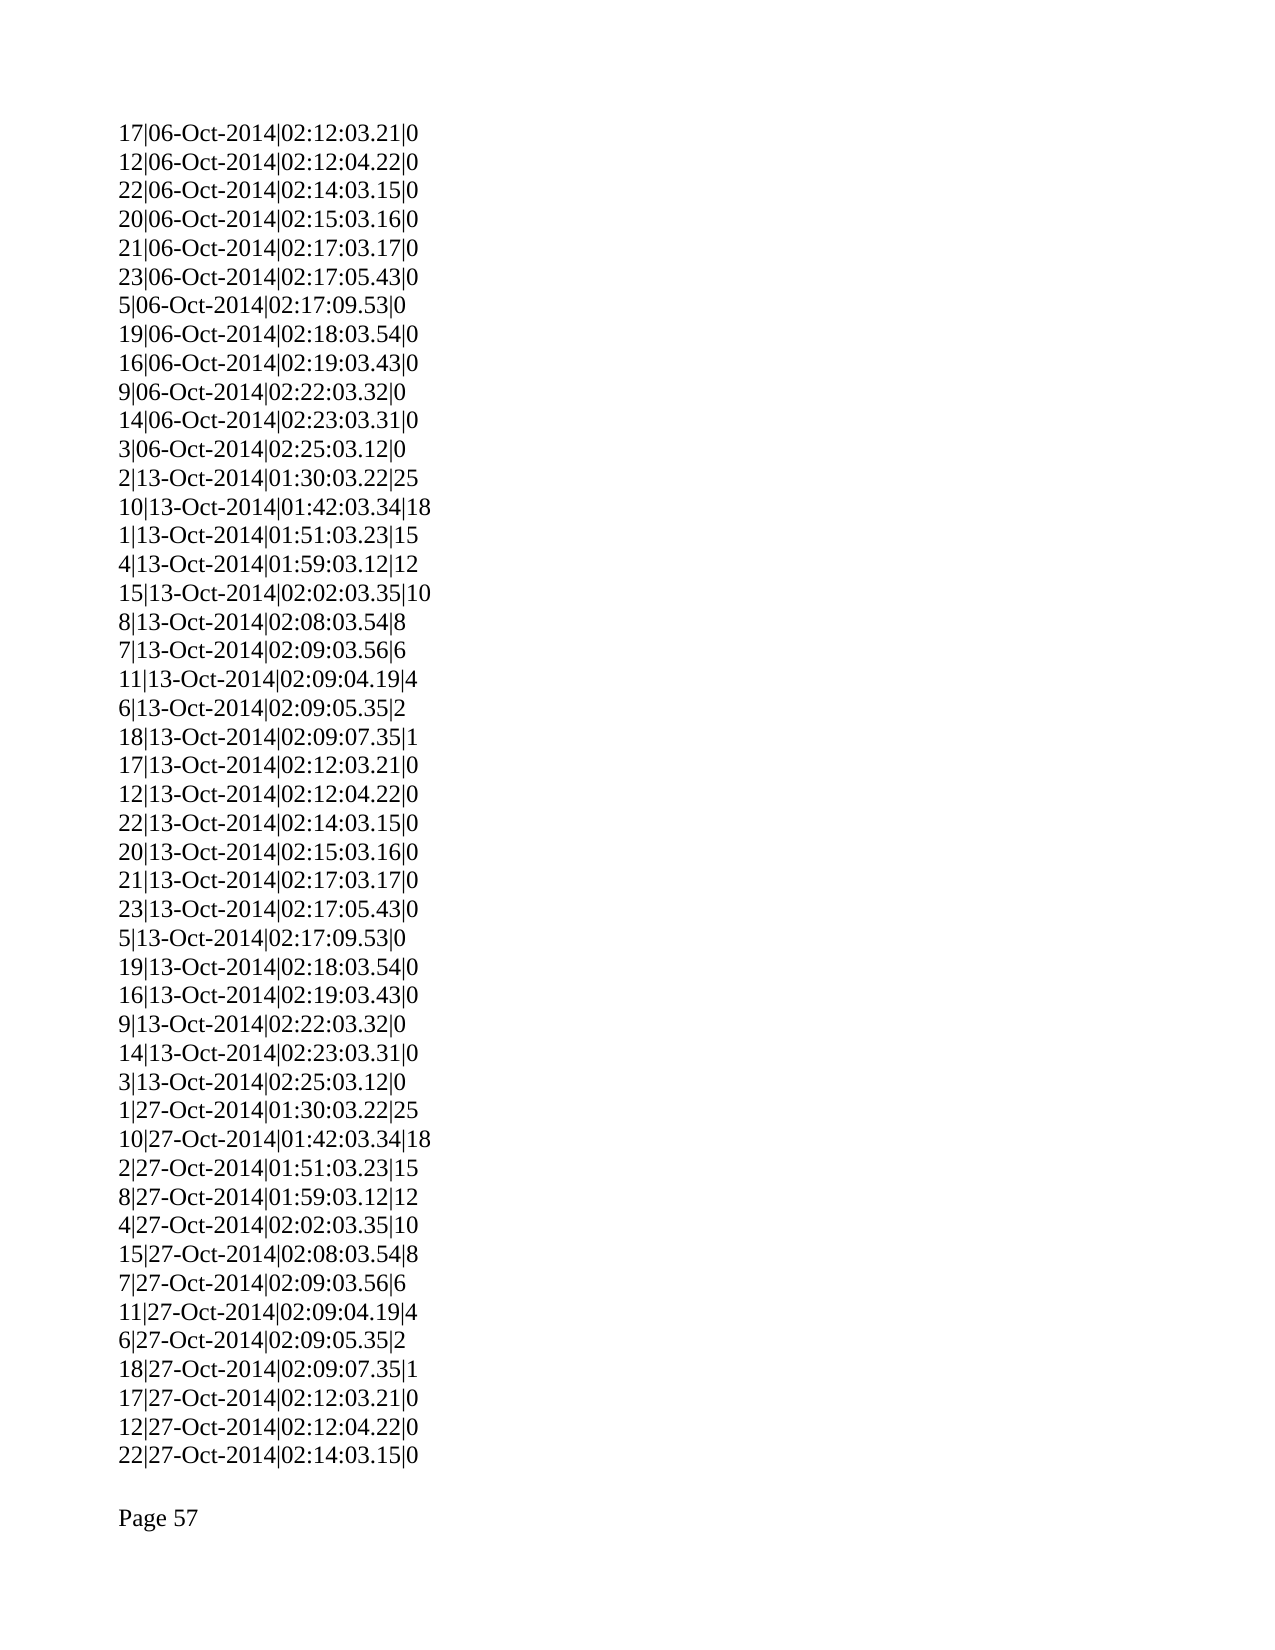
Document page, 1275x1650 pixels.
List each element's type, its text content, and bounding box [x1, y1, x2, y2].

text 3|06-Oct-2014|02:25:03.12|0 [118, 434, 1157, 463]
text 11|27-Oct-2014|02:09:04.19|4 [118, 1297, 1157, 1326]
text 8|27-Oct-2014|01:59:03.12|12 [118, 1182, 1157, 1211]
text 12|27-Oct-2014|02:12:04.22|0 [118, 1412, 1157, 1441]
text 16|06-Oct-2014|02:19:03.43|0 [118, 348, 1157, 377]
text 6|27-Oct-2014|02:09:05.35|2 [118, 1326, 1157, 1354]
text 19|13-Oct-2014|02:18:03.54|0 [118, 952, 1157, 981]
text 17|13-Oct-2014|02:12:03.21|0 [118, 751, 1157, 779]
text 23|06-Oct-2014|02:17:05.43|0 [118, 262, 1157, 291]
text 17|27-Oct-2014|02:12:03.21|0 [118, 1383, 1157, 1412]
text 12|13-Oct-2014|02:12:04.22|0 [118, 779, 1157, 808]
text 15|13-Oct-2014|02:02:03.35|10 [118, 578, 1157, 607]
text 18|13-Oct-2014|02:09:07.35|1 [118, 722, 1157, 751]
text 22|06-Oct-2014|02:14:03.15|0 [118, 176, 1157, 204]
text 12|06-Oct-2014|02:12:04.22|0 [118, 147, 1157, 176]
text 14|06-Oct-2014|02:23:03.31|0 [118, 406, 1157, 434]
text 20|06-Oct-2014|02:15:03.16|0 [118, 204, 1157, 233]
text 14|13-Oct-2014|02:23:03.31|0 [118, 1038, 1157, 1067]
text 17|06-Oct-2014|02:12:03.21|0 [118, 118, 1157, 147]
text 9|06-Oct-2014|02:22:03.32|0 [118, 377, 1157, 406]
text 10|13-Oct-2014|01:42:03.34|18 [118, 492, 1157, 521]
text 8|13-Oct-2014|02:08:03.54|8 [118, 607, 1157, 636]
text 3|13-Oct-2014|02:25:03.12|0 [118, 1067, 1157, 1096]
text 15|27-Oct-2014|02:08:03.54|8 [118, 1239, 1157, 1268]
text 18|27-Oct-2014|02:09:07.35|1 [118, 1354, 1157, 1383]
text 22|27-Oct-2014|02:14:03.15|0 [118, 1441, 1157, 1469]
text 22|13-Oct-2014|02:14:03.15|0 [118, 808, 1157, 837]
text 19|06-Oct-2014|02:18:03.54|0 [118, 319, 1157, 348]
text 21|06-Oct-2014|02:17:03.17|0 [118, 233, 1157, 262]
text 4|27-Oct-2014|02:02:03.35|10 [118, 1211, 1157, 1239]
text 5|13-Oct-2014|02:17:09.53|0 [118, 923, 1157, 952]
text 23|13-Oct-2014|02:17:05.43|0 [118, 894, 1157, 923]
text 10|27-Oct-2014|01:42:03.34|18 [118, 1124, 1157, 1153]
text 11|13-Oct-2014|02:09:04.19|4 [118, 664, 1157, 693]
text 7|27-Oct-2014|02:09:03.56|6 [118, 1268, 1157, 1297]
text 5|06-Oct-2014|02:17:09.53|0 [118, 291, 1157, 319]
text 2|13-Oct-2014|01:30:03.22|25 [118, 463, 1157, 492]
text 7|13-Oct-2014|02:09:03.56|6 [118, 636, 1157, 664]
text 6|13-Oct-2014|02:09:05.35|2 [118, 693, 1157, 722]
text 4|13-Oct-2014|01:59:03.12|12 [118, 549, 1157, 578]
text 9|13-Oct-2014|02:22:03.32|0 [118, 1009, 1157, 1038]
text 20|13-Oct-2014|02:15:03.16|0 [118, 837, 1157, 866]
text 16|13-Oct-2014|02:19:03.43|0 [118, 981, 1157, 1009]
text 1|13-Oct-2014|01:51:03.23|15 [118, 521, 1157, 549]
text 1|27-Oct-2014|01:30:03.22|25 [118, 1096, 1157, 1124]
text 2|27-Oct-2014|01:51:03.23|15 [118, 1153, 1157, 1182]
text 21|13-Oct-2014|02:17:03.17|0 [118, 866, 1157, 894]
